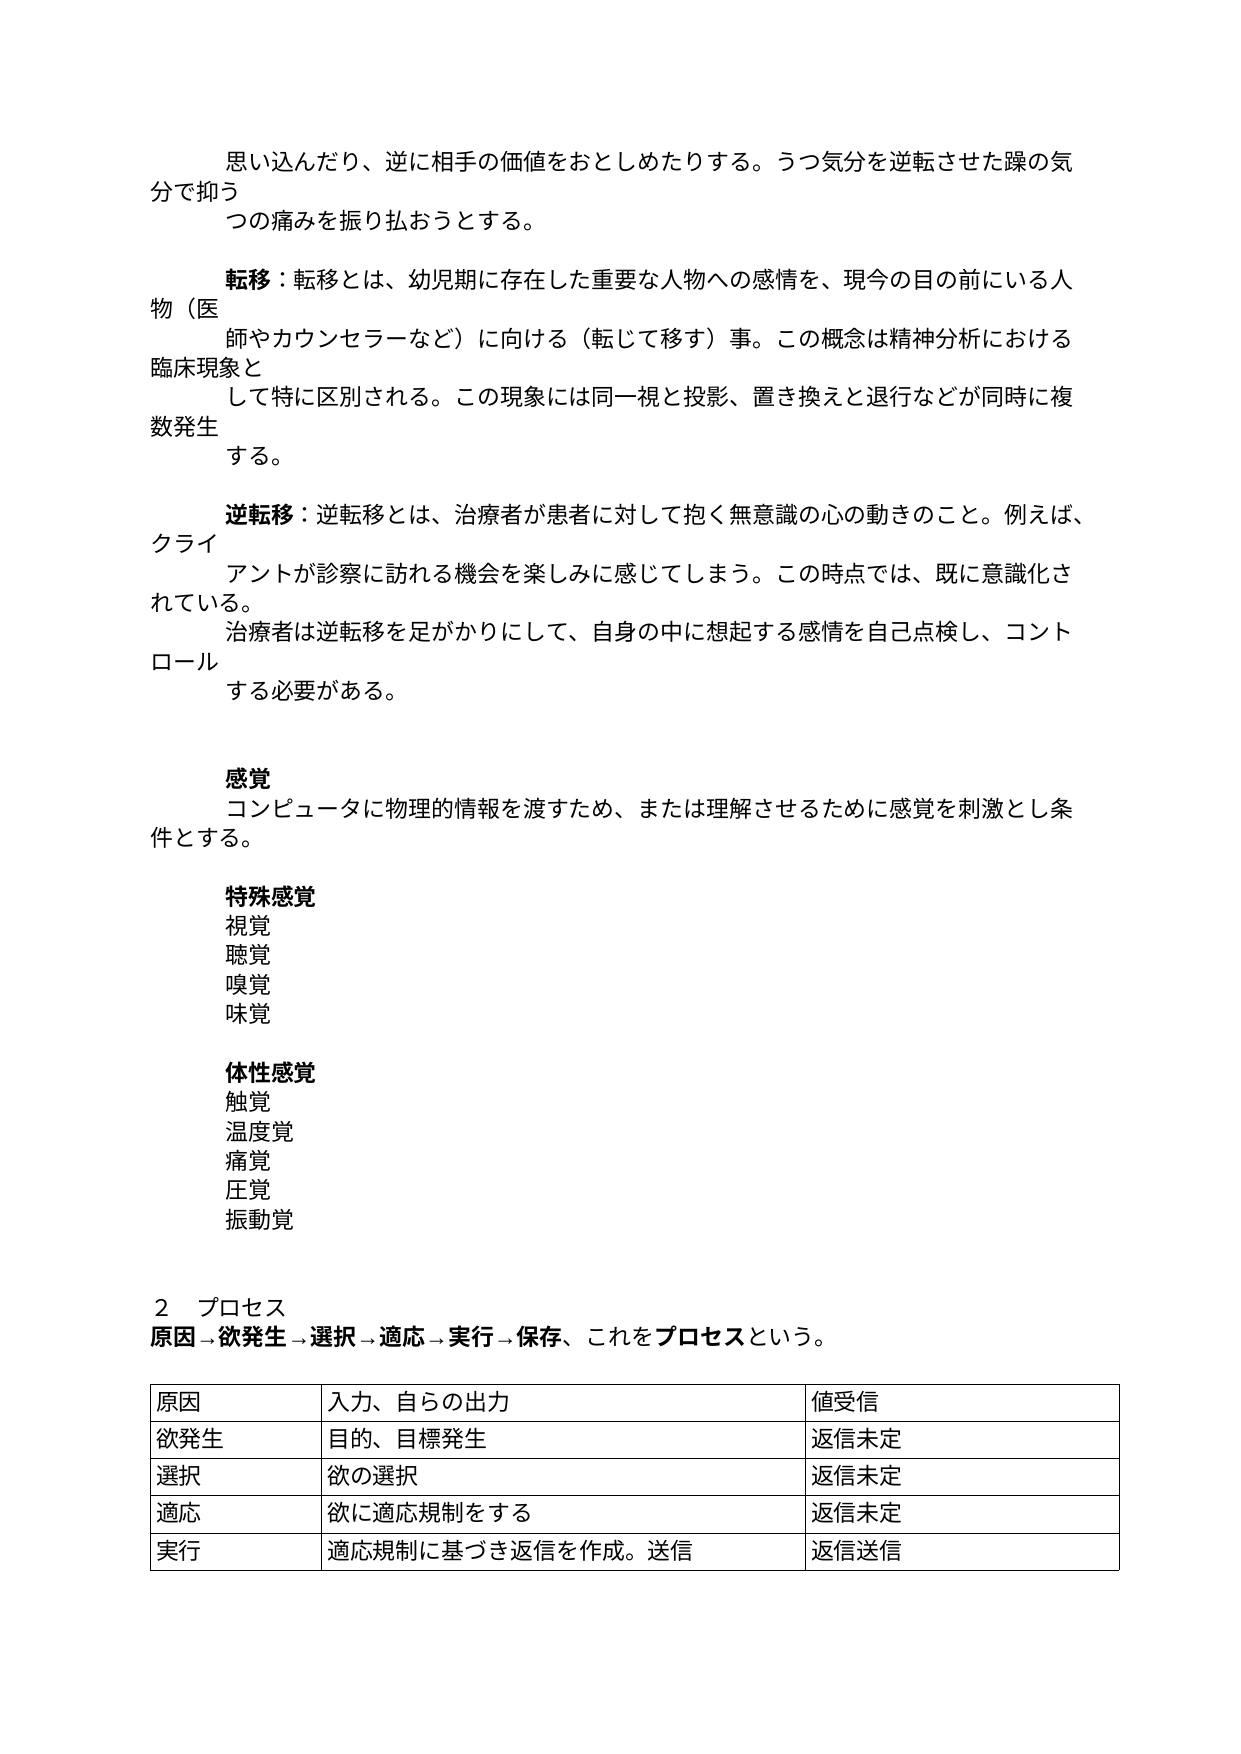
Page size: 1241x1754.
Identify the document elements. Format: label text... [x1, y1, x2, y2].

text 味覚 [150, 1002, 1091, 1027]
table_cell 返信未定 [806, 1459, 1119, 1495]
text 思い込んだり、逆に相手の価値をおとしめたりする。うつ気分を逆転させた躁の気分で抑う [150, 150, 1091, 205]
text 特殊感覚 [150, 884, 1091, 910]
text 圧覚 [150, 1178, 1091, 1204]
table_cell 目的、目標発生 [322, 1422, 805, 1458]
table_header 値受信 [806, 1385, 1119, 1421]
text 痛覚 [150, 1149, 1091, 1174]
text アントが診察に訪れる機会を楽しみに感じてしまう。この時点では、既に意識化されている。 [150, 561, 1091, 616]
text 温度覚 [150, 1119, 1091, 1145]
table_cell 欲の選択 [322, 1459, 805, 1495]
table_cell 返信未定 [806, 1422, 1119, 1458]
text 師やカウンセラーなど）に向ける（転じて移す）事。この概念は精神分析における臨床現象と [150, 326, 1091, 381]
table_cell 返信送信 [806, 1534, 1119, 1570]
text 原因→欲発生→選択→適応→実行→保存、これをプロセスという。 [150, 1325, 1091, 1351]
text 体性感覚 [150, 1061, 1091, 1086]
text 転移：転移とは、幼児期に存在した重要な人物への感情を、現今の目の前にいる人物（医 [150, 267, 1091, 322]
table_cell 欲に適応規制をする [322, 1496, 805, 1532]
table_cell 実行 [151, 1534, 321, 1570]
text 聴覚 [150, 943, 1091, 969]
text する。 [150, 444, 1091, 469]
text コンピュータに物理的情報を渡すため、または理解させるために感覚を刺激とし条件とする。 [150, 796, 1091, 851]
text つの痛みを振り払おうとする。 [150, 209, 1091, 234]
text 治療者は逆転移を足がかりにして、自身の中に想起する感情を自己点検し、コントロール [150, 620, 1091, 675]
text 嗅覚 [150, 972, 1091, 998]
text ２ プロセス [150, 1296, 1091, 1321]
text して特に区別される。この現象には同一視と投影、置き換えと退行などが同時に複数発生 [150, 385, 1091, 440]
text 感覚 [150, 767, 1091, 792]
table_header 入力、自らの出力 [322, 1385, 805, 1421]
text 視覚 [150, 914, 1091, 939]
table_cell 欲発生 [151, 1422, 321, 1458]
table_cell 選択 [151, 1459, 321, 1495]
table_cell 返信未定 [806, 1496, 1119, 1532]
table_cell 適応規制に基づき返信を作成。送信 [322, 1534, 805, 1570]
text 振動覚 [150, 1207, 1091, 1233]
text 逆転移：逆転移とは、治療者が患者に対して抱く無意識の心の動きのこと。例えば、クライ [150, 502, 1091, 557]
text 触覚 [150, 1090, 1091, 1116]
table_header 原因 [151, 1385, 321, 1421]
table_cell 適応 [151, 1496, 321, 1532]
text する必要がある。 [150, 679, 1091, 704]
